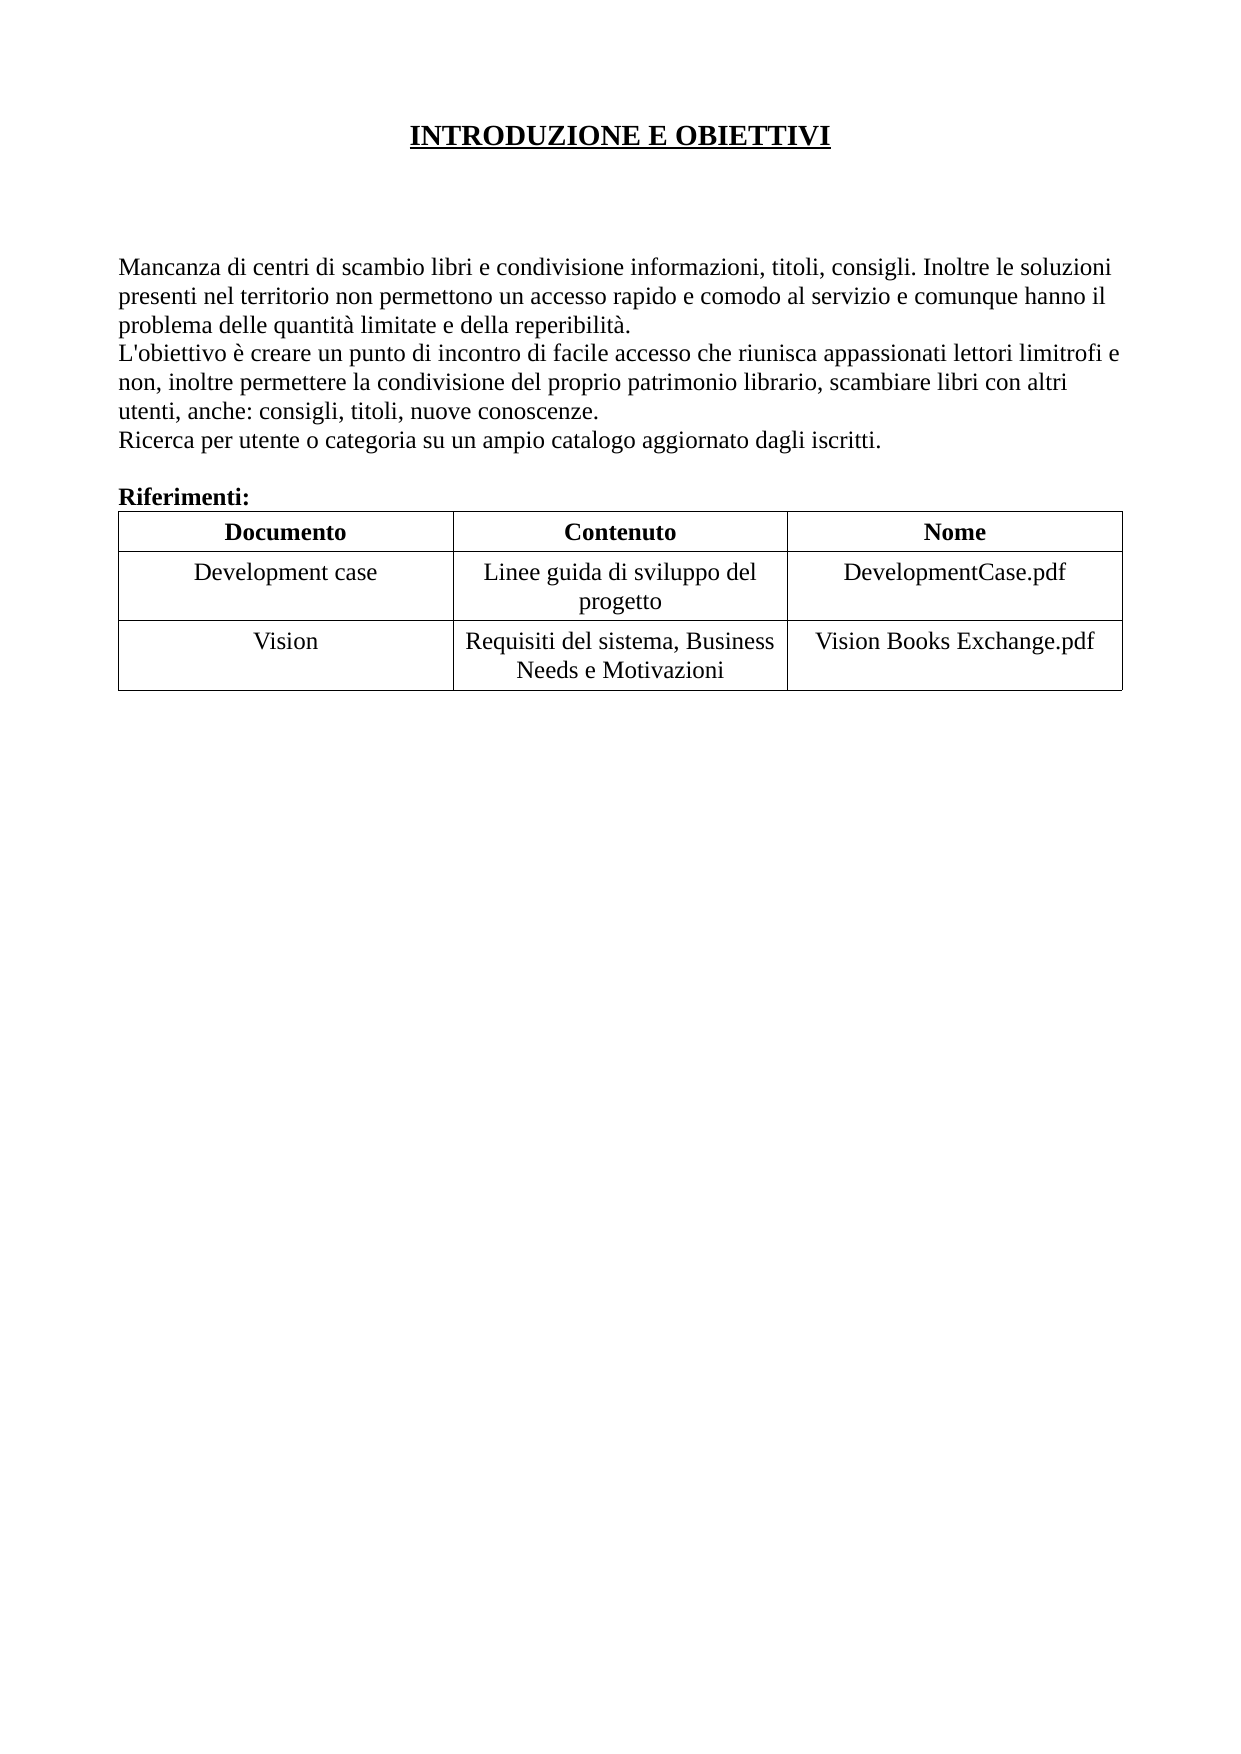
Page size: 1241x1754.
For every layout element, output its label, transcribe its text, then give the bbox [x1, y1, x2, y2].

table_header Documento [119, 512, 453, 551]
text Riferimenti: [118, 482, 1122, 511]
table_cell DevelopmentCase.pdf [788, 552, 1122, 620]
table_header Nome [788, 512, 1122, 551]
table_header Contenuto [454, 512, 787, 551]
text Ricerca per utente o categoria su un ampio catalogo aggiornato dagli iscritti. [118, 425, 1122, 453]
text L'obiettivo è creare un punto di incontro di facile accesso che riunisca appassionati lettori limitrofi e non, inoltre permettere la condivisione del proprio patrimonio librario, scambiare libri con altri utenti, anche: consigli, titoli, nuove conoscenze. [118, 338, 1122, 425]
table_cell Development case [119, 552, 453, 620]
table_cell Vision Books Exchange.pdf [788, 621, 1122, 689]
text Mancanza di centri di scambio libri e condivisione informazioni, titoli, consigli. Inoltre le soluzioni presenti nel territorio non permettono un accesso rapido e comodo al servizio e comunque hanno il problema delle quantità limitate e della reperibilità. [118, 252, 1122, 338]
table_cell Vision [119, 621, 453, 689]
text INTRODUZIONE E OBIETTIVI [118, 118, 1122, 152]
table_cell Requisiti del sistema, Business Needs e Motivazioni [454, 621, 787, 689]
table_cell Linee guida di sviluppo del progetto [454, 552, 787, 620]
